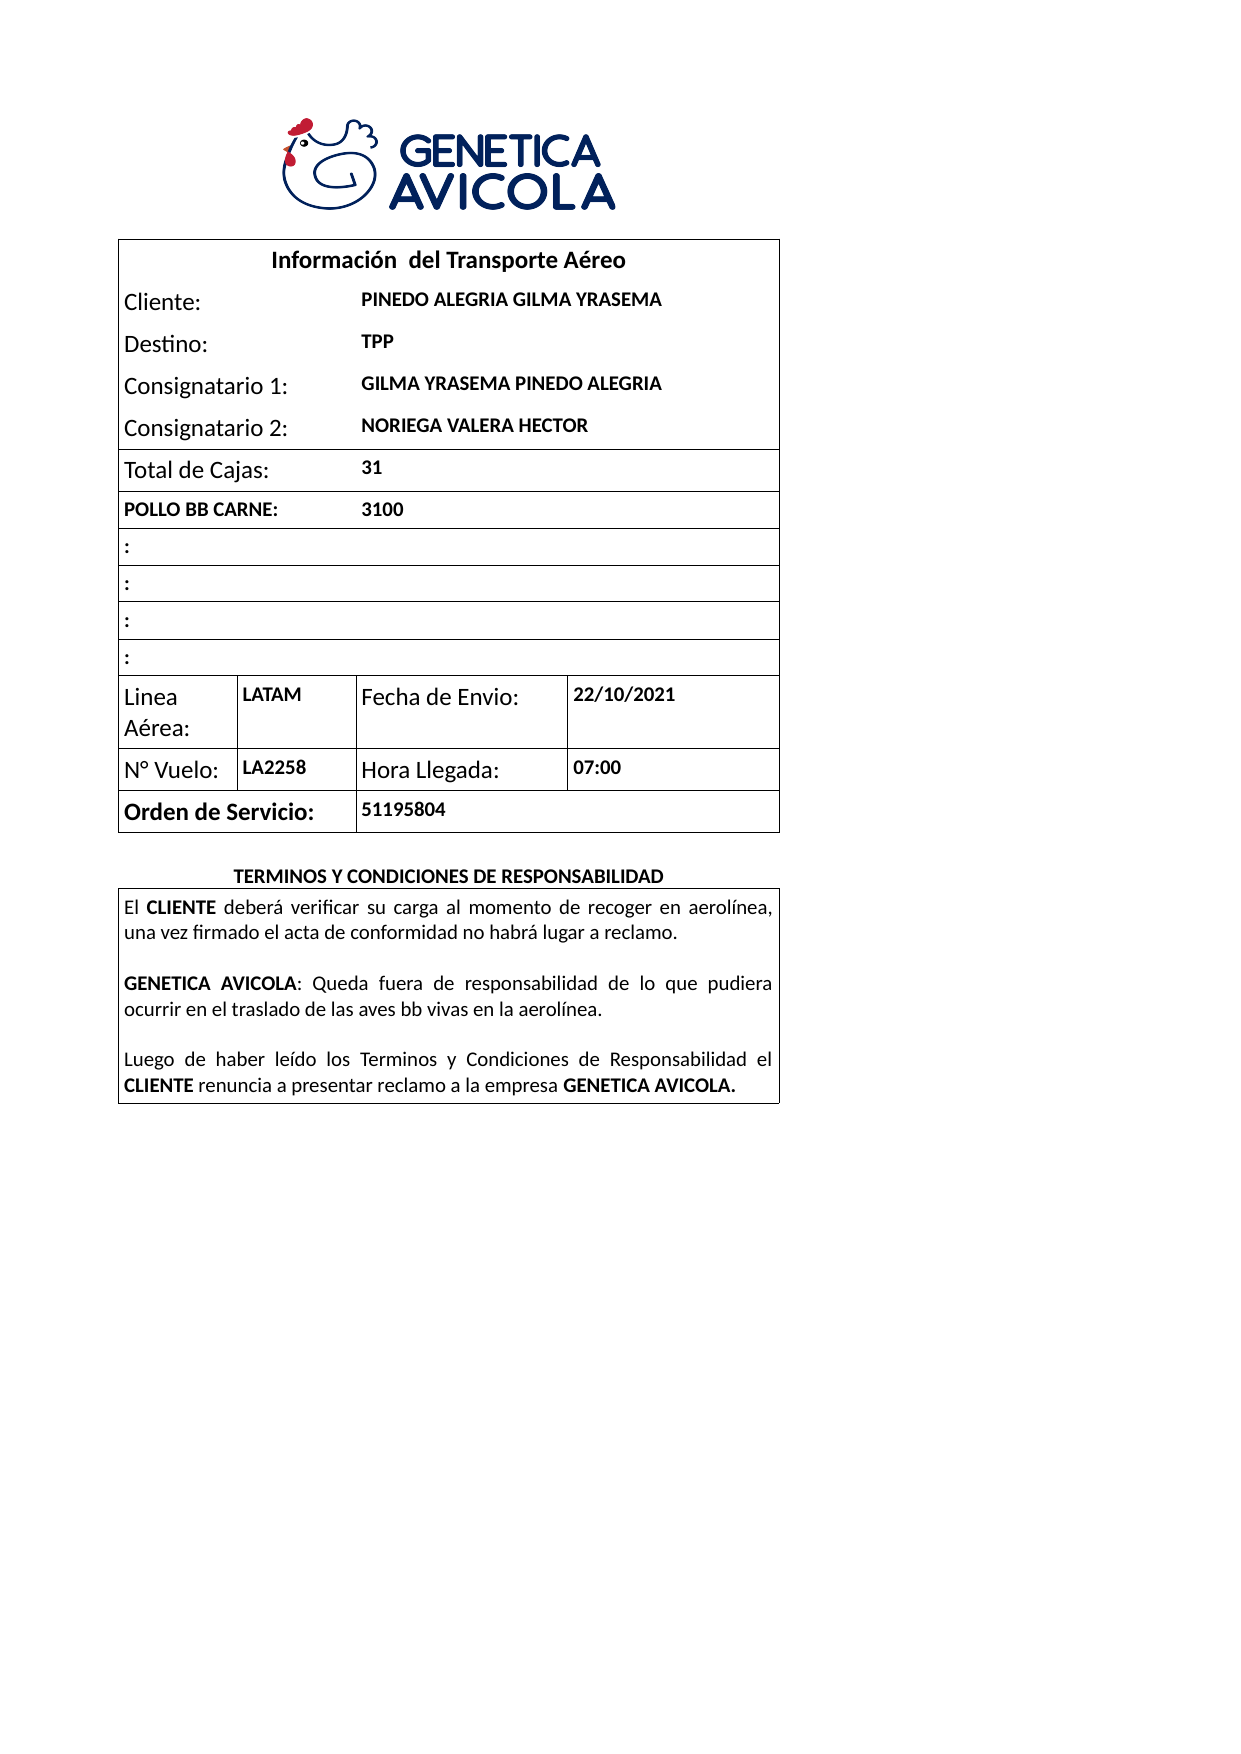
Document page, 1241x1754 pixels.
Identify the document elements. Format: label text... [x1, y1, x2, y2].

table_cell : [119, 602, 356, 638]
table_cell Total de Cajas: [119, 450, 356, 491]
table_cell GILMA YRASEMA PINEDO ALEGRIA [356, 365, 779, 406]
table_cell [356, 529, 779, 564]
table_cell : [119, 566, 356, 601]
table_cell [356, 566, 779, 601]
table_cell TERMINOS Y CONDICIONES DE RESPONSABILIDAD [118, 833, 779, 888]
table_cell Fecha de Envio: [357, 676, 567, 748]
table_cell [356, 640, 779, 675]
table_cell 3100 [356, 492, 779, 527]
table_cell NORIEGA VALERA HECTOR [356, 406, 779, 448]
table_cell 22/10/2021 [568, 676, 779, 748]
table_cell Consignatario 1: [119, 365, 356, 406]
table_cell Hora Llegada: [357, 749, 567, 790]
table_cell Consignatario 2: [119, 406, 356, 448]
table_cell Linea Aérea: [119, 676, 237, 748]
table_cell TPP [356, 323, 779, 364]
table_cell POLLO BB CARNE: [119, 492, 356, 527]
table_cell 07:00 [568, 749, 779, 790]
table_cell [356, 602, 779, 638]
table_cell 51195804 [357, 791, 779, 832]
table_header Información del Transporte Aéreo [119, 240, 779, 281]
table_cell Cliente: [119, 281, 356, 322]
table_cell : [119, 640, 356, 675]
table_cell Orden de Servicio: [119, 791, 356, 832]
table_cell Destino: [119, 323, 356, 364]
table_cell El CLIENTE deberá verificar su carga al momento de recoger en aerolínea, una vez firmado el acta de conformidad no habrá lugar a reclamo. GENETICA AVICOLA: Queda fuera de responsabilidad de lo que pudiera ocurrir en el traslado de las aves bb vivas en la aerolínea. Luego de haber leído los Terminos y Condiciones de Responsabilidad el CLIENTE renuncia a presentar reclamo a la empresa GENETICA AVICOLA. [119, 889, 779, 1103]
table_cell : [119, 529, 356, 564]
table_cell 31 [356, 450, 779, 491]
table_cell N° Vuelo: [119, 749, 237, 790]
table_cell LATAM [238, 676, 356, 748]
table_cell LA2258 [238, 749, 356, 790]
picture [282, 118, 616, 210]
table_cell PINEDO ALEGRIA GILMA YRASEMA [356, 281, 779, 322]
